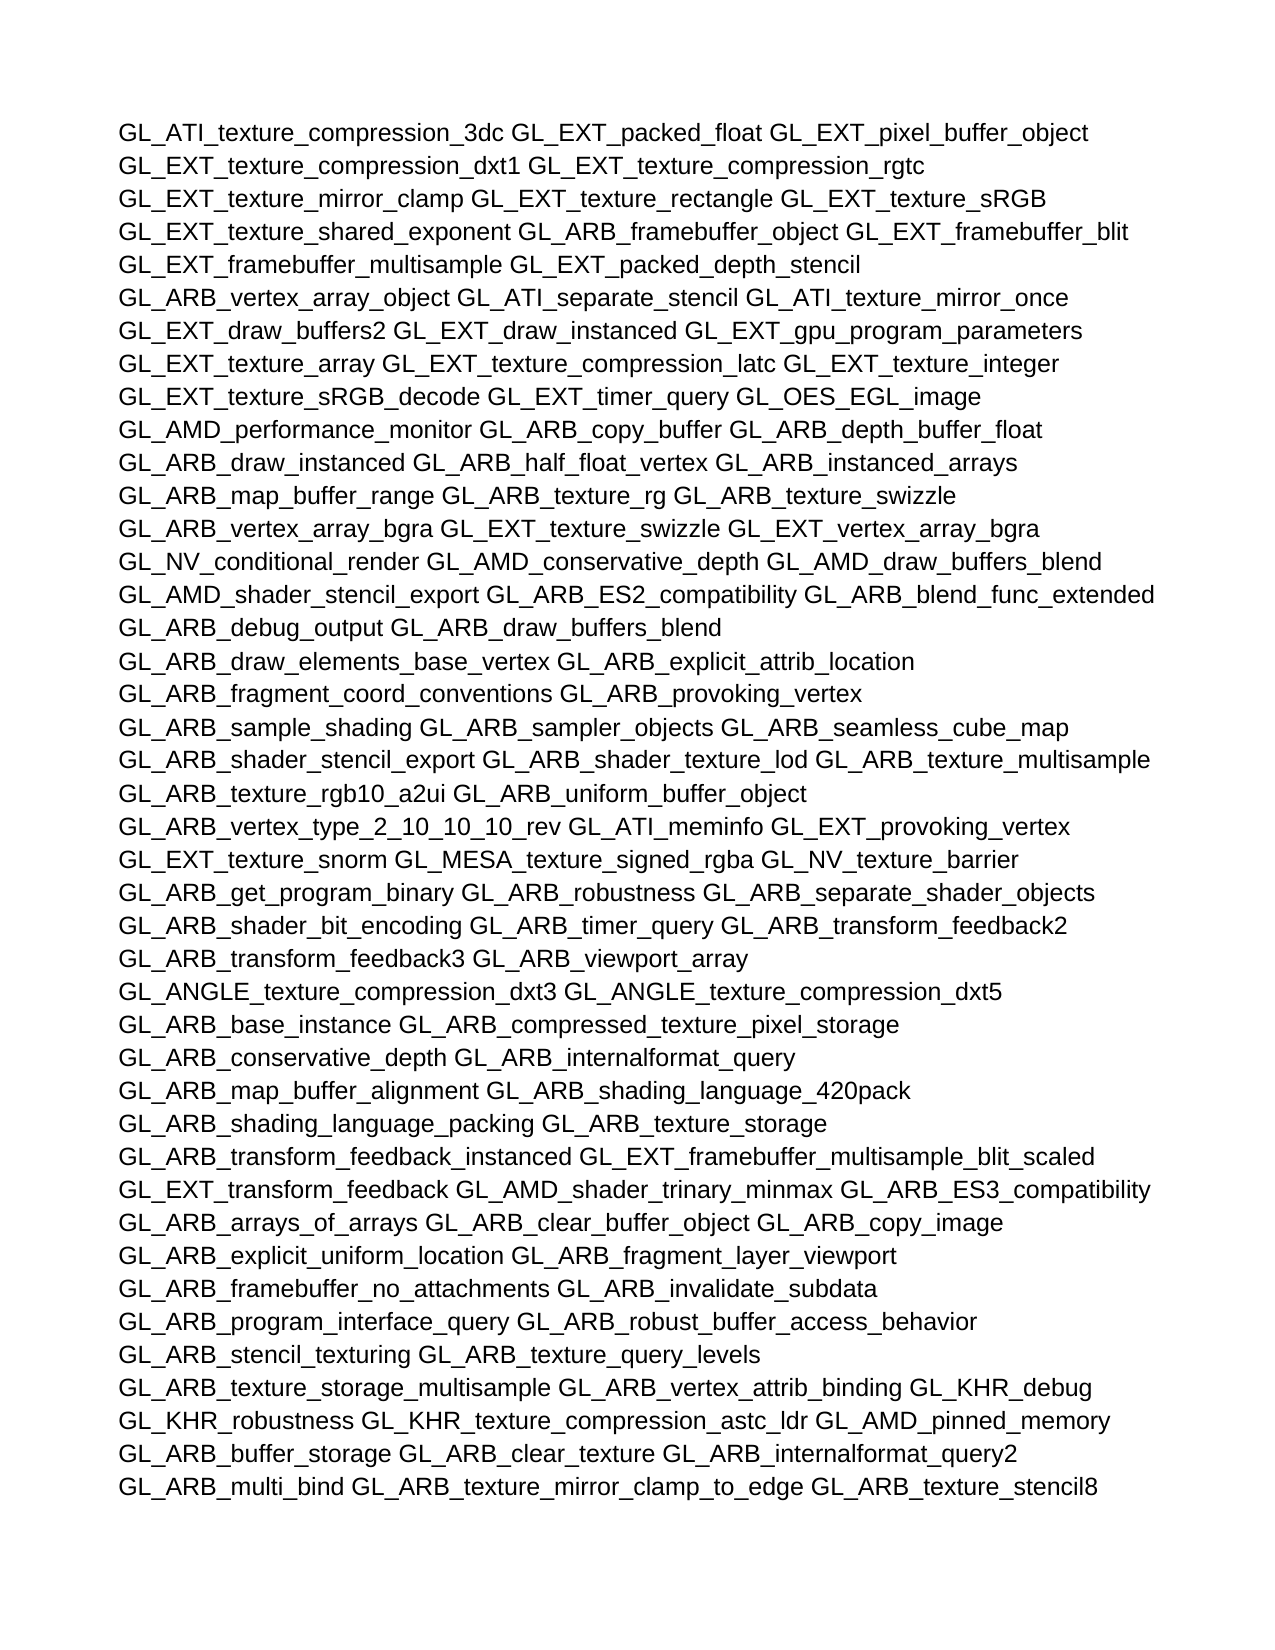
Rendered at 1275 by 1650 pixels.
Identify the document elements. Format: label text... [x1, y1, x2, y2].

text GL_ATI_texture_compression_3dc GL_EXT_packed_float GL_EXT_pixel_buffer_object GL_EXT_texture_compression_dxt1 GL_EXT_texture_compression_rgtc GL_EXT_texture_mirror_clamp GL_EXT_texture_rectangle GL_EXT_texture_sRGB GL_EXT_texture_shared_exponent GL_ARB_framebuffer_object GL_EXT_framebuffer_blit GL_EXT_framebuffer_multisample GL_EXT_packed_depth_stencil GL_ARB_vertex_array_object GL_ATI_separate_stencil GL_ATI_texture_mirror_once GL_EXT_draw_buffers2 GL_EXT_draw_instanced GL_EXT_gpu_program_parameters GL_EXT_texture_array GL_EXT_texture_compression_latc GL_EXT_texture_integer GL_EXT_texture_sRGB_decode GL_EXT_timer_query GL_OES_EGL_image GL_AMD_performance_monitor GL_ARB_copy_buffer GL_ARB_depth_buffer_float GL_ARB_draw_instanced GL_ARB_half_float_vertex GL_ARB_instanced_arrays GL_ARB_map_buffer_range GL_ARB_texture_rg GL_ARB_texture_swizzle GL_ARB_vertex_array_bgra GL_EXT_texture_swizzle GL_EXT_vertex_array_bgra GL_NV_conditional_render GL_AMD_conservative_depth GL_AMD_draw_buffers_blend GL_AMD_shader_stencil_export GL_ARB_ES2_compatibility GL_ARB_blend_func_extended GL_ARB_debug_output GL_ARB_draw_buffers_blend GL_ARB_draw_elements_base_vertex GL_ARB_explicit_attrib_location GL_ARB_fragment_coord_conventions GL_ARB_provoking_vertex GL_ARB_sample_shading GL_ARB_sampler_objects GL_ARB_seamless_cube_map GL_ARB_shader_stencil_export GL_ARB_shader_texture_lod GL_ARB_texture_multisample GL_ARB_texture_rgb10_a2ui GL_ARB_uniform_buffer_object GL_ARB_vertex_type_2_10_10_10_rev GL_ATI_meminfo GL_EXT_provoking_vertex GL_EXT_texture_snorm GL_MESA_texture_signed_rgba GL_NV_texture_barrier GL_ARB_get_program_binary GL_ARB_robustness GL_ARB_separate_shader_objects GL_ARB_shader_bit_encoding GL_ARB_timer_query GL_ARB_transform_feedback2 GL_ARB_transform_feedback3 GL_ARB_viewport_array GL_ANGLE_texture_compression_dxt3 GL_ANGLE_texture_compression_dxt5 GL_ARB_base_instance GL_ARB_compressed_texture_pixel_storage GL_ARB_conservative_depth GL_ARB_internalformat_query GL_ARB_map_buffer_alignment GL_ARB_shading_language_420pack GL_ARB_shading_language_packing GL_ARB_texture_storage GL_ARB_transform_feedback_instanced GL_EXT_framebuffer_multisample_blit_scaled GL_EXT_transform_feedback GL_AMD_shader_trinary_minmax GL_ARB_ES3_compatibility GL_ARB_arrays_of_arrays GL_ARB_clear_buffer_object GL_ARB_copy_image GL_ARB_explicit_uniform_location GL_ARB_fragment_layer_viewport GL_ARB_framebuffer_no_attachments GL_ARB_invalidate_subdata GL_ARB_program_interface_query GL_ARB_robust_buffer_access_behavior GL_ARB_stencil_texturing GL_ARB_texture_query_levels GL_ARB_texture_storage_multisample GL_ARB_vertex_attrib_binding GL_KHR_debug GL_KHR_robustness GL_KHR_texture_compression_astc_ldr GL_AMD_pinned_memory GL_ARB_buffer_storage GL_ARB_clear_texture GL_ARB_internalformat_query2 GL_ARB_multi_bind GL_ARB_texture_mirror_clamp_to_edge GL_ARB_texture_stencil8 [118, 118, 1157, 1501]
